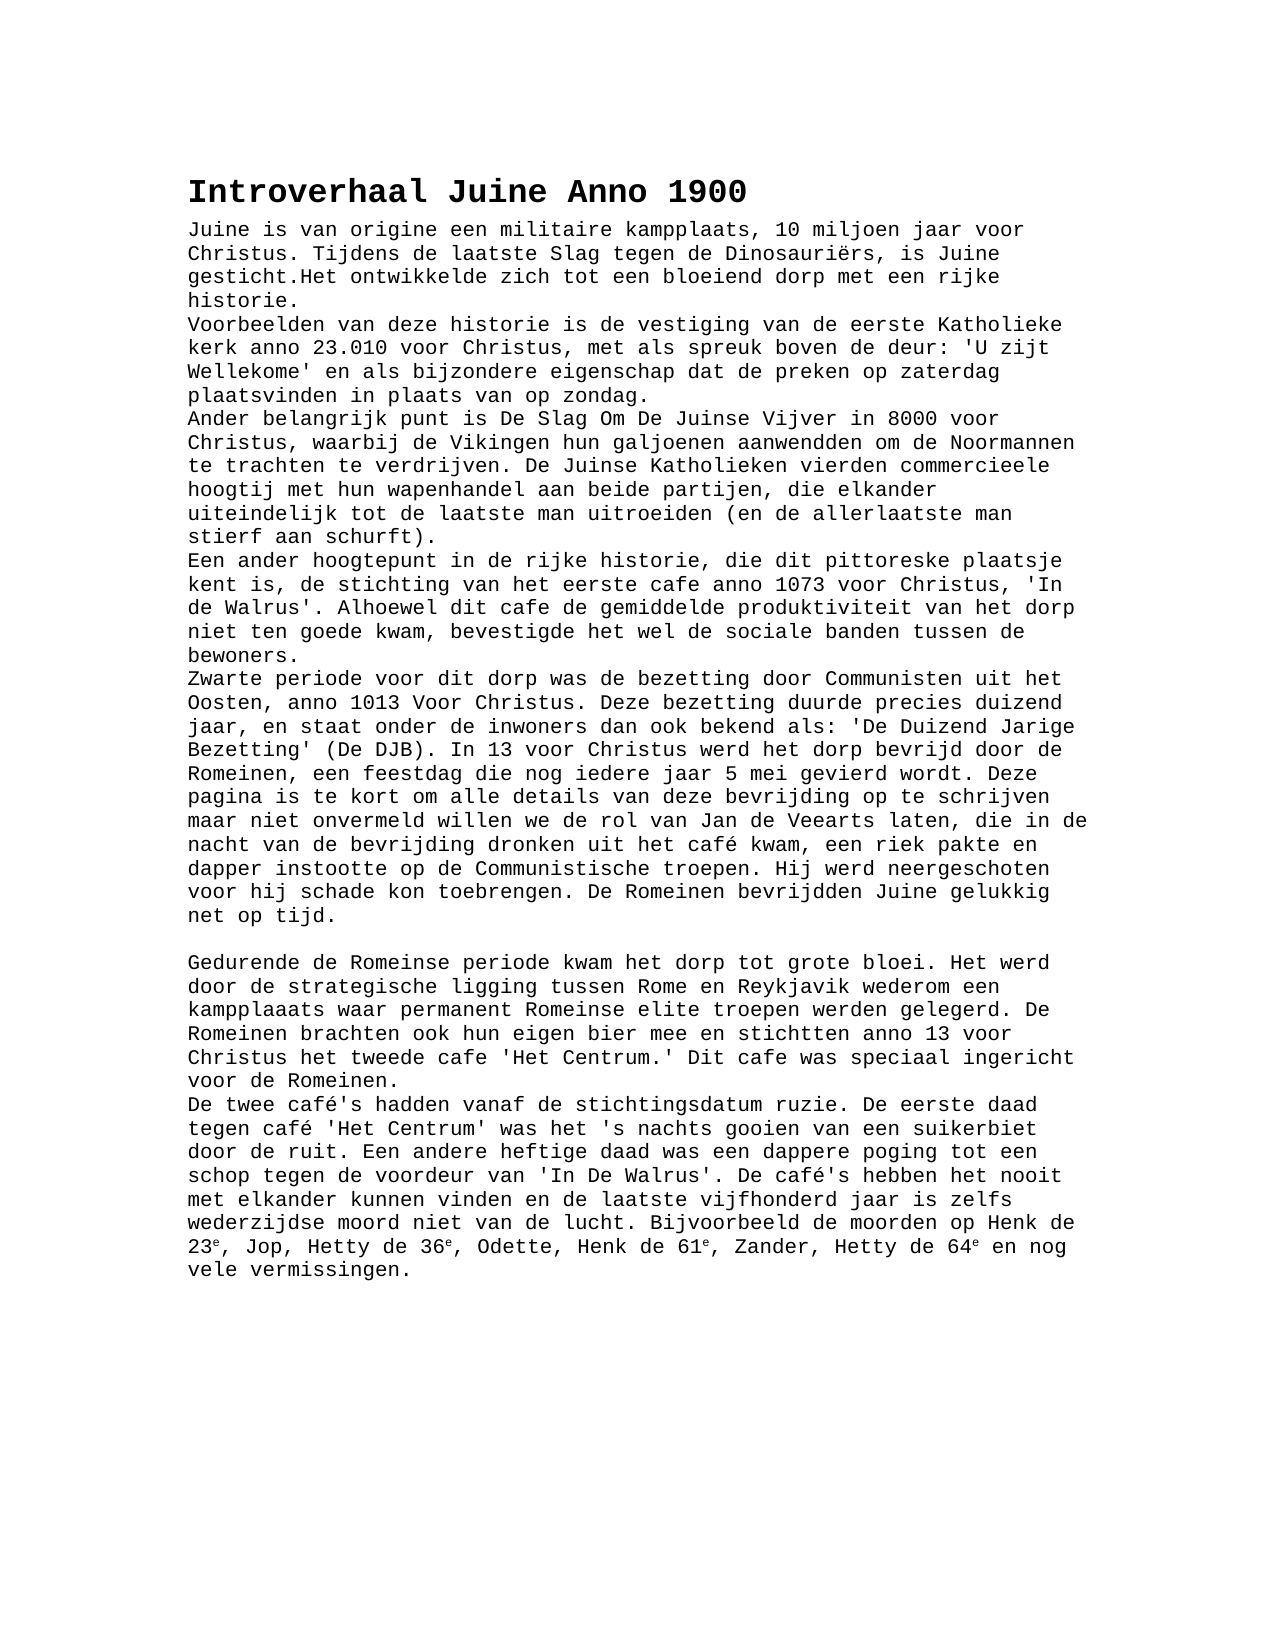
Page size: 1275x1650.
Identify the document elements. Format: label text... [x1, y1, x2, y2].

text Zwarte periode voor dit dorp was de bezetting door Communisten uit het Oosten, anno 1013 Voor Christus. Deze bezetting duurde precies duizend jaar, en staat onder de inwoners dan ook bekend als: 'De Duizend Jarige Bezetting' (De DJB). In 13 voor Christus werd het dorp bevrijd door de Romeinen, een feestdag die nog iedere jaar 5 mei gevierd wordt. Deze pagina is te kort om alle details van deze bevrijding op te schrijven maar niet onvermeld willen we de rol van Jan de Veearts laten, die in de nacht van de bevrijding dronken uit het café kwam, een riek pakte en dapper instootte op de Communistische troepen. Hij werd neergeschoten voor hij schade kon toebrengen. De Romeinen bevrijdden Juine gelukkig net op tijd. [187, 668, 1087, 928]
text Juine is van origine een militaire kampplaats, 10 miljoen jaar voor Christus. Tijdens de laatste Slag tegen de Dinosauriërs, is Juine gesticht.Het ontwikkelde zich tot een bloeiend dorp met een rijke historie. [187, 219, 1087, 314]
text De twee café's hadden vanaf de stichtingsdatum ruzie. De eerste daad tegen café 'Het Centrum' was het 's nachts gooien van een suikerbiet door de ruit. Een andere heftige daad was een dappere poging tot een schop tegen de voordeur van 'In De Walrus'. De café's hebben het nooit met elkander kunnen vinden en de laatste vijfhonderd jaar is zelfs wederzijdse moord niet van de lucht. Bijvoorbeeld de moorden op Henk de 23e, Jop, Hetty de 36e, Odette, Henk de 61e, Zander, Hetty de 64e en nog vele vermissingen. [187, 1094, 1087, 1283]
text Een ander hoogtepunt in de rijke historie, die dit pittoreske plaatsje kent is, de stichting van het eerste cafe anno 1073 voor Christus, 'In de Walrus'. Alhoewel dit cafe de gemiddelde produktiviteit van het dorp niet ten goede kwam, bevestigde het wel de sociale banden tussen de bewoners. [187, 550, 1087, 668]
text Gedurende de Romeinse periode kwam het dorp tot grote bloei. Het werd door de strategische ligging tussen Rome en Reykjavik wederom een kampplaaats waar permanent Romeinse elite troepen werden gelegerd. De Romeinen brachten ook hun eigen bier mee en stichtten anno 13 voor Christus het tweede cafe 'Het Centrum.' Dit cafe was speciaal ingericht voor de Romeinen. [187, 952, 1087, 1094]
text Voorbeelden van deze historie is de vestiging van de eerste Katholieke kerk anno 23.010 voor Christus, met als spreuk boven de deur: 'U zijt Wellekome' en als bijzondere eigenschap dat de preken op zaterdag plaatsvinden in plaats van op zondag. [187, 314, 1087, 408]
text Ander belangrijk punt is De Slag Om De Juinse Vijver in 8000 voor Christus, waarbij de Vikingen hun galjoenen aanwendden om de Noormannen te trachten te verdrijven. De Juinse Katholieken vierden commercieele hoogtij met hun wapenhandel aan beide partijen, die elkander uiteindelijk tot de laatste man uitroeiden (en de allerlaatste man stierf aan schurft). [187, 408, 1087, 550]
subtitle Introverhaal Juine Anno 1900 [187, 175, 1087, 213]
